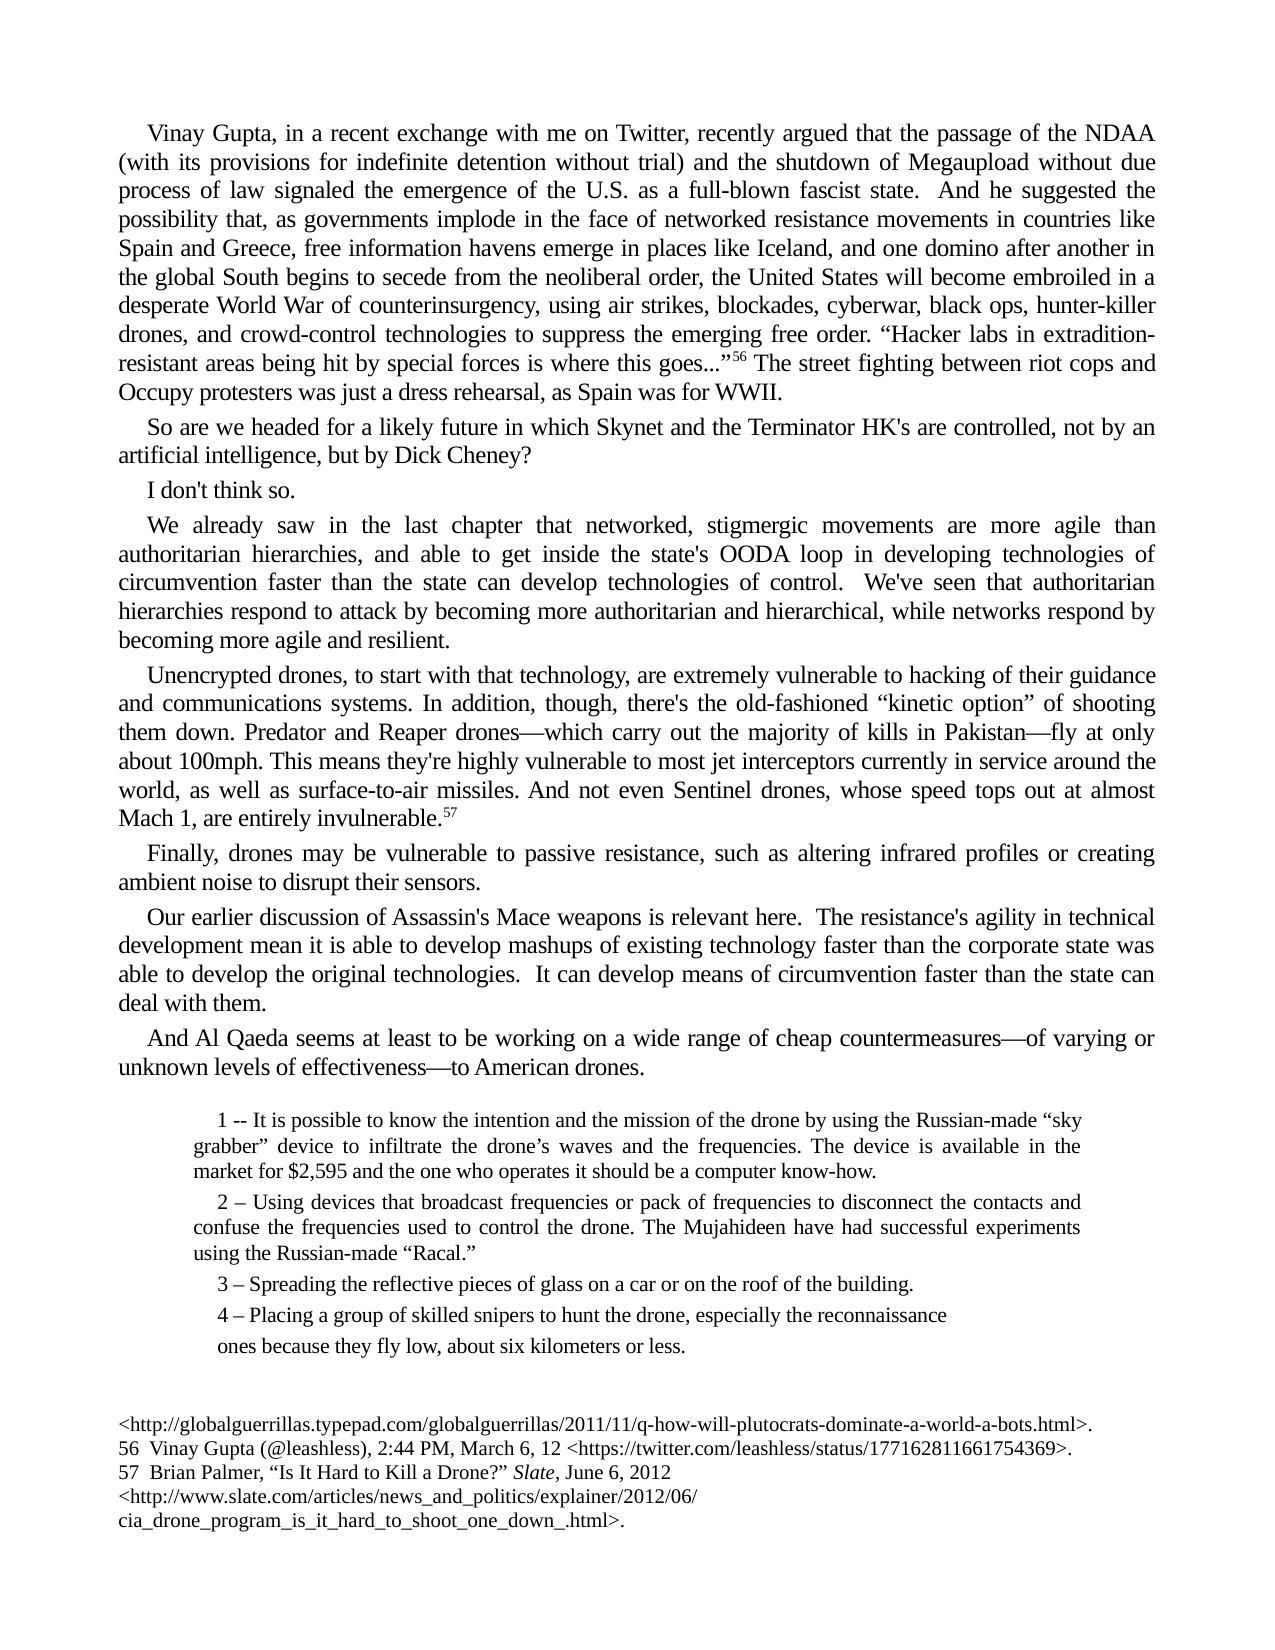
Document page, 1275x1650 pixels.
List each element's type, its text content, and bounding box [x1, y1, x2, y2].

text Brian Palmer, “Is It Hard to Kill a Drone?” Slate, June 6, 2012 <http://www.slate.com/articles/news_and_politics/explainer/2012/06/cia_drone_program_is_it_hard_to_shoot_one_down_.html>. [118, 1460, 1157, 1532]
text We already saw in the last chapter that networked, stigmergic movements are more agile than authoritarian hierarchies, and able to get inside the state's OODA loop in developing technologies of circumvention faster than the state can develop technologies of control. We've seen that authoritarian hierarchies respond to attack by becoming more authoritarian and hierarchical, while networks respond by becoming more agile and resilient. [118, 510, 1157, 654]
text So are we headed for a likely future in which Skynet and the Terminator HK's are controlled, not by an artificial intelligence, but by Dick Cheney? [118, 412, 1157, 469]
text 3 – Spreading the reflective pieces of glass on a car or on the roof of the building. [193, 1271, 1082, 1296]
text 4 – Placing a group of skilled snipers to hunt the drone, especially the reconnaissance [193, 1302, 1082, 1327]
text Finally, drones may be vulnerable to passive resistance, such as altering infrared profiles or creating ambient noise to disrupt their sensors. [118, 838, 1157, 896]
text And Al Qaeda seems at least to be working on a wide range of cheap countermeasures—of varying or unknown levels of effectiveness—to American drones. [118, 1023, 1157, 1080]
text <http://globalguerrillas.typepad.com/globalguerrillas/2011/11/q-how-will-plutocrats-dominate-a-world-a-bots.html>. [118, 1412, 1157, 1436]
text Unencrypted drones, to start with that technology, are extremely vulnerable to hacking of their guidance and communications systems. In addition, though, there's the old-fashioned “kinetic option” of shooting them down. Predator and Reaper drones—which carry out the majority of kills in Pakistan—fly at only about 100mph. This means they're highly vulnerable to most jet interceptors currently in service around the world, as well as surface-to-air missiles. And not even Sentinel drones, whose speed tops out at almost Mach 1, are entirely invulnerable. [118, 660, 1157, 832]
text Our earlier discussion of Assassin's Mace weapons is relevant here. The resistance's agility in technical development mean it is able to develop mashups of existing technology faster than the corporate state was able to develop the original technologies. It can develop means of circumvention faster than the state can deal with them. [118, 902, 1157, 1017]
text Vinay Gupta, in a recent exchange with me on Twitter, recently argued that the passage of the NDAA (with its provisions for indefinite detention without trial) and the shutdown of Megaupload without due process of law signaled the emergence of the U.S. as a full-blown fascist state. And he suggested the possibility that, as governments implode in the face of networked resistance movements in countries like Spain and Greece, free information havens emerge in places like Iceland, and one domino after another in the global South begins to secede from the neoliberal order, the United States will become embroiled in a desperate World War of counterinsurgency, using air strikes, blockades, cyberwar, black ops, hunter-killer drones, and crowd-control technologies to suppress the emerging free order. “Hacker labs in extradition-resistant areas being hit by special forces is where this goes...” The street fighting between riot cops and Occupy protesters was just a dress rehearsal, as Spain was for WWII. [118, 118, 1157, 406]
text Vinay Gupta (@leashless), 2:44 PM, March 6, 12 <https://twitter.com/leashless/status/177162811661754369>. [118, 1436, 1157, 1460]
text I don't think so. [118, 475, 1157, 504]
text ones because they fly low, about six kilometers or less. [193, 1333, 1082, 1358]
text 2 – Using devices that broadcast frequencies or pack of frequencies to disconnect the contacts and confuse the frequencies used to control the drone. The Mujahideen have had successful experiments using the Russian-made “Racal.” [193, 1189, 1082, 1265]
text 1 -- It is possible to know the intention and the mission of the drone by using the Russian-made “sky grabber” device to infiltrate the drone’s waves and the frequencies. The device is available in the market for $2,595 and the one who operates it should be a computer know-how. [193, 1107, 1082, 1183]
